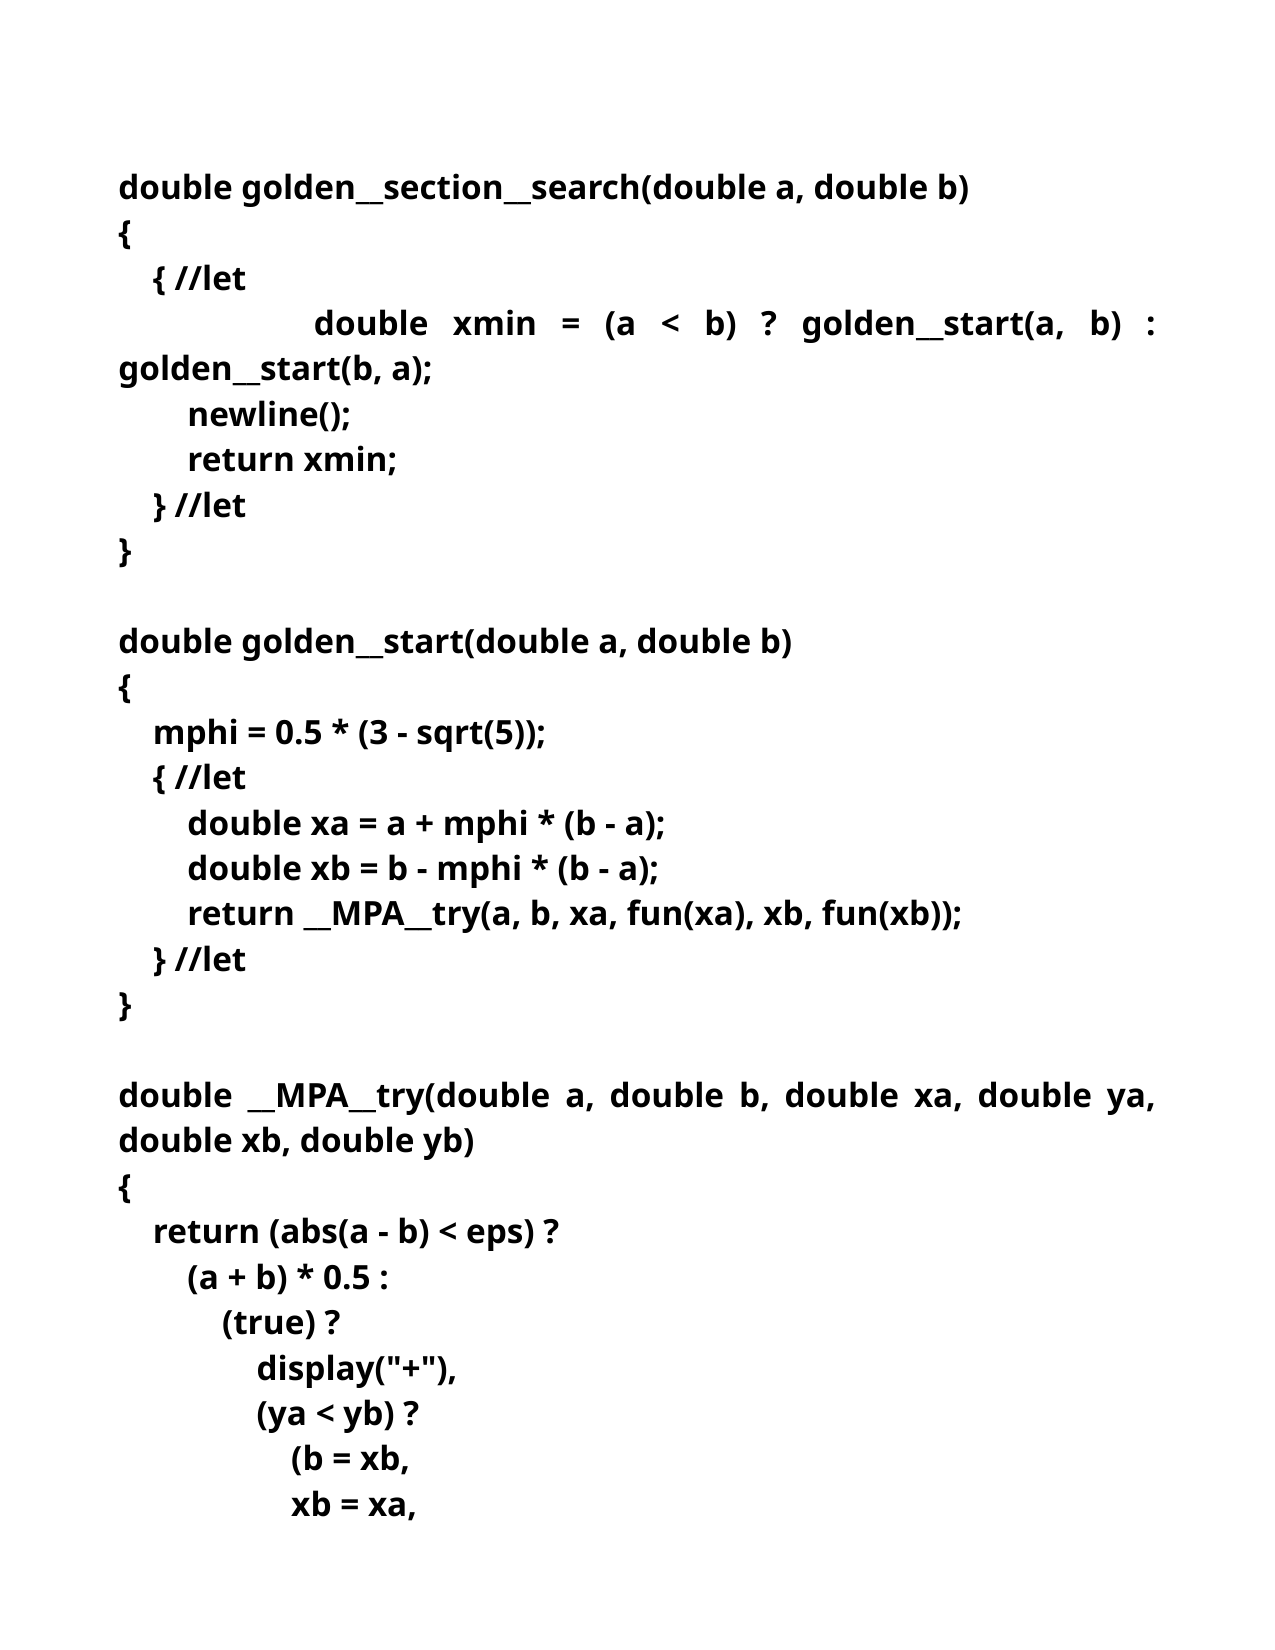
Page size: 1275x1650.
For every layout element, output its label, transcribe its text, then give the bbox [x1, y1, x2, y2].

text double golden__section__search(double a, double b) [118, 163, 1157, 209]
text double xb = b - mphi * (b - a); [118, 845, 1157, 890]
text (true) ? [118, 1299, 1157, 1344]
text { [118, 663, 1157, 708]
text double golden__start(double a, double b) [118, 618, 1157, 663]
text } [118, 527, 1157, 572]
text (b = xb, [118, 1435, 1157, 1481]
text return xmin; [118, 436, 1157, 481]
text { [118, 209, 1157, 254]
text display("+"), [118, 1344, 1157, 1390]
text double __MPA__try(double a, double b, double xa, double ya, double xb, double yb) [118, 1072, 1157, 1163]
text { //let [118, 754, 1157, 799]
text (ya < yb) ? [118, 1390, 1157, 1435]
text } //let [118, 481, 1157, 527]
text mphi = 0.5 * (3 - sqrt(5)); [118, 708, 1157, 754]
text return __MPA__try(a, b, xa, fun(xa), xb, fun(xb)); [118, 890, 1157, 936]
text (a + b) * 0.5 : [118, 1253, 1157, 1299]
text double xa = a + mphi * (b - a); [118, 799, 1157, 845]
text xb = xa, [118, 1481, 1157, 1526]
text return (abs(a - b) < eps) ? [118, 1208, 1157, 1253]
text } [118, 981, 1157, 1026]
text { //let [118, 254, 1157, 300]
text { [118, 1163, 1157, 1208]
text newline(); [118, 391, 1157, 436]
text } //let [118, 936, 1157, 981]
text double xmin = (a < b) ? golden__start(a, b) : golden__start(b, a); [118, 300, 1157, 391]
